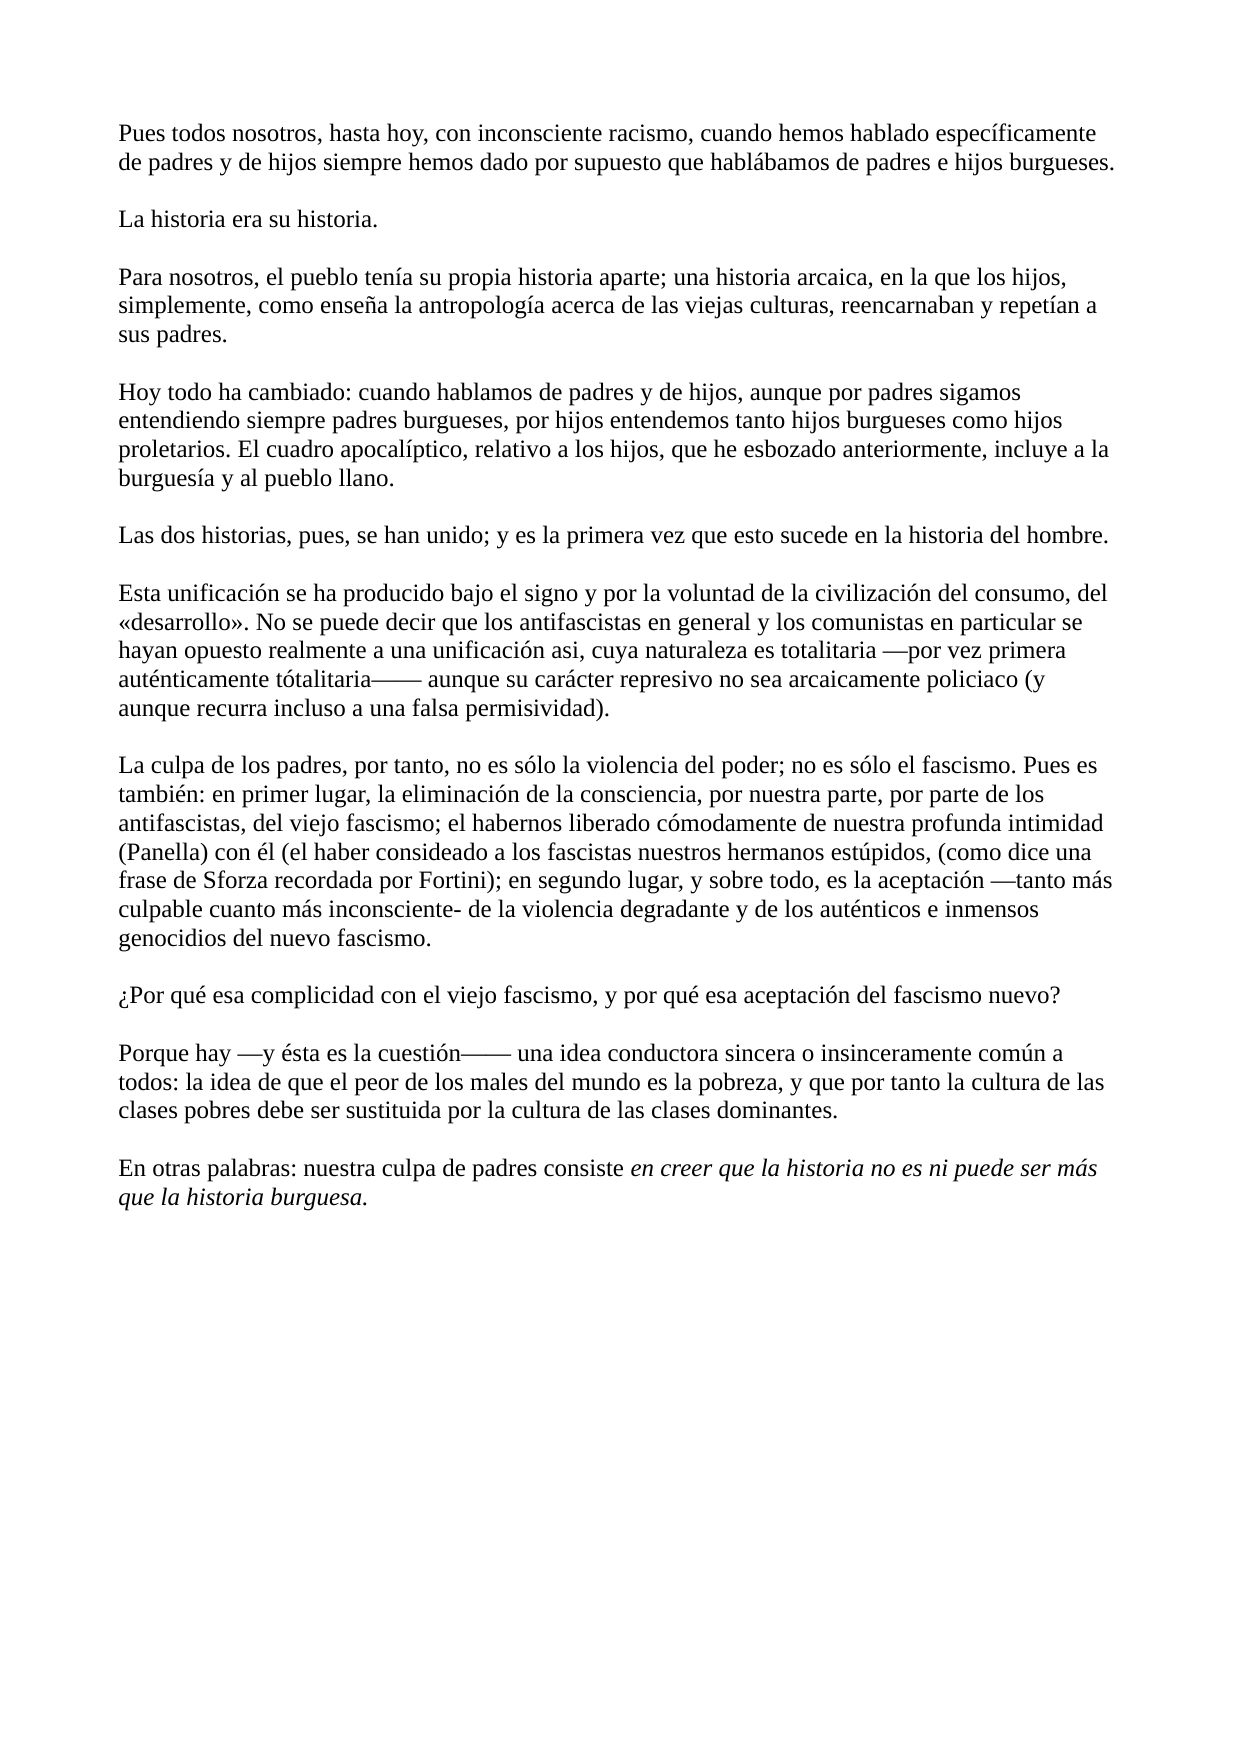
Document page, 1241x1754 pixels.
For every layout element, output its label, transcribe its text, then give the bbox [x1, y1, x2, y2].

text ¿Por qué esa complicidad con el viejo fascismo, y por qué esa aceptación del fascismo nuevo? [118, 981, 1122, 1009]
text Pues todos nosotros, hasta hoy, con inconsciente racismo, cuando hemos hablado específicamente [118, 118, 1122, 147]
text Esta unificación se ha producido bajo el signo y por la voluntad de la civilización del consumo, del «desarrollo». No se puede decir que los antifascistas en general y los comunistas en particular se hayan opuesto realmente a una unificación asi, cuya naturaleza es totalitaria —por vez primera auténticamente tótalitaria—— aunque su carácter represivo no sea arcaicamente policiaco (y aunque recurra incluso a una falsa permisividad). [118, 578, 1122, 722]
text Hoy todo ha cambiado: cuando hablamos de padres y de hijos, aunque por padres sigamos entendiendo siempre padres burgueses, por hijos entendemos tanto hijos burgueses como hijos proletarios. El cuadro apocalíptico, relativo a los hijos, que he esbozado anteriormente, incluye a la burguesía y al pueblo llano. [118, 377, 1122, 492]
text En otras palabras: nuestra culpa de padres consiste en creer que la historia no es ni puede ser más que la historia burguesa. [118, 1153, 1122, 1211]
text Para nosotros, el pueblo tenía su propia historia aparte; una historia arcaica, en la que los hijos, simplemente, como enseña la antropología acerca de las viejas culturas, reencarnaban y repetían a [118, 262, 1122, 319]
text sus padres. [118, 319, 1122, 348]
text antifascistas, del viejo fascismo; el habernos liberado cómodamente de nuestra profunda intimidad (Panella) con él (el haber consideado a los fascistas nuestros hermanos estúpidos, (como dice una frase de Sforza recordada por Fortini); en segundo lugar, y sobre todo, es la aceptación —tanto más culpable cuanto más inconsciente- de la violencia degradante y de los auténticos e inmensos genocidios del nuevo fascismo. [118, 808, 1122, 952]
text clases pobres debe ser sustituida por la cultura de las clases dominantes. [118, 1096, 1122, 1124]
text Porque hay —y ésta es la cuestión—— una idea conductora sincera o insinceramente común a todos: la idea de que el peor de los males del mundo es la pobreza, y que por tanto la cultura de las [118, 1038, 1122, 1096]
text La historia era su historia. [118, 204, 1122, 233]
text La culpa de los padres, por tanto, no es sólo la violencia del poder; no es sólo el fascismo. Pues es también: en primer lugar, la eliminación de la consciencia, por nuestra parte, por parte de los [118, 751, 1122, 808]
text Las dos historias, pues, se han unido; y es la primera vez que esto sucede en la historia del hombre. [118, 521, 1122, 549]
text de padres y de hijos siempre hemos dado por supuesto que hablábamos de padres e hijos burgueses. [118, 147, 1122, 176]
